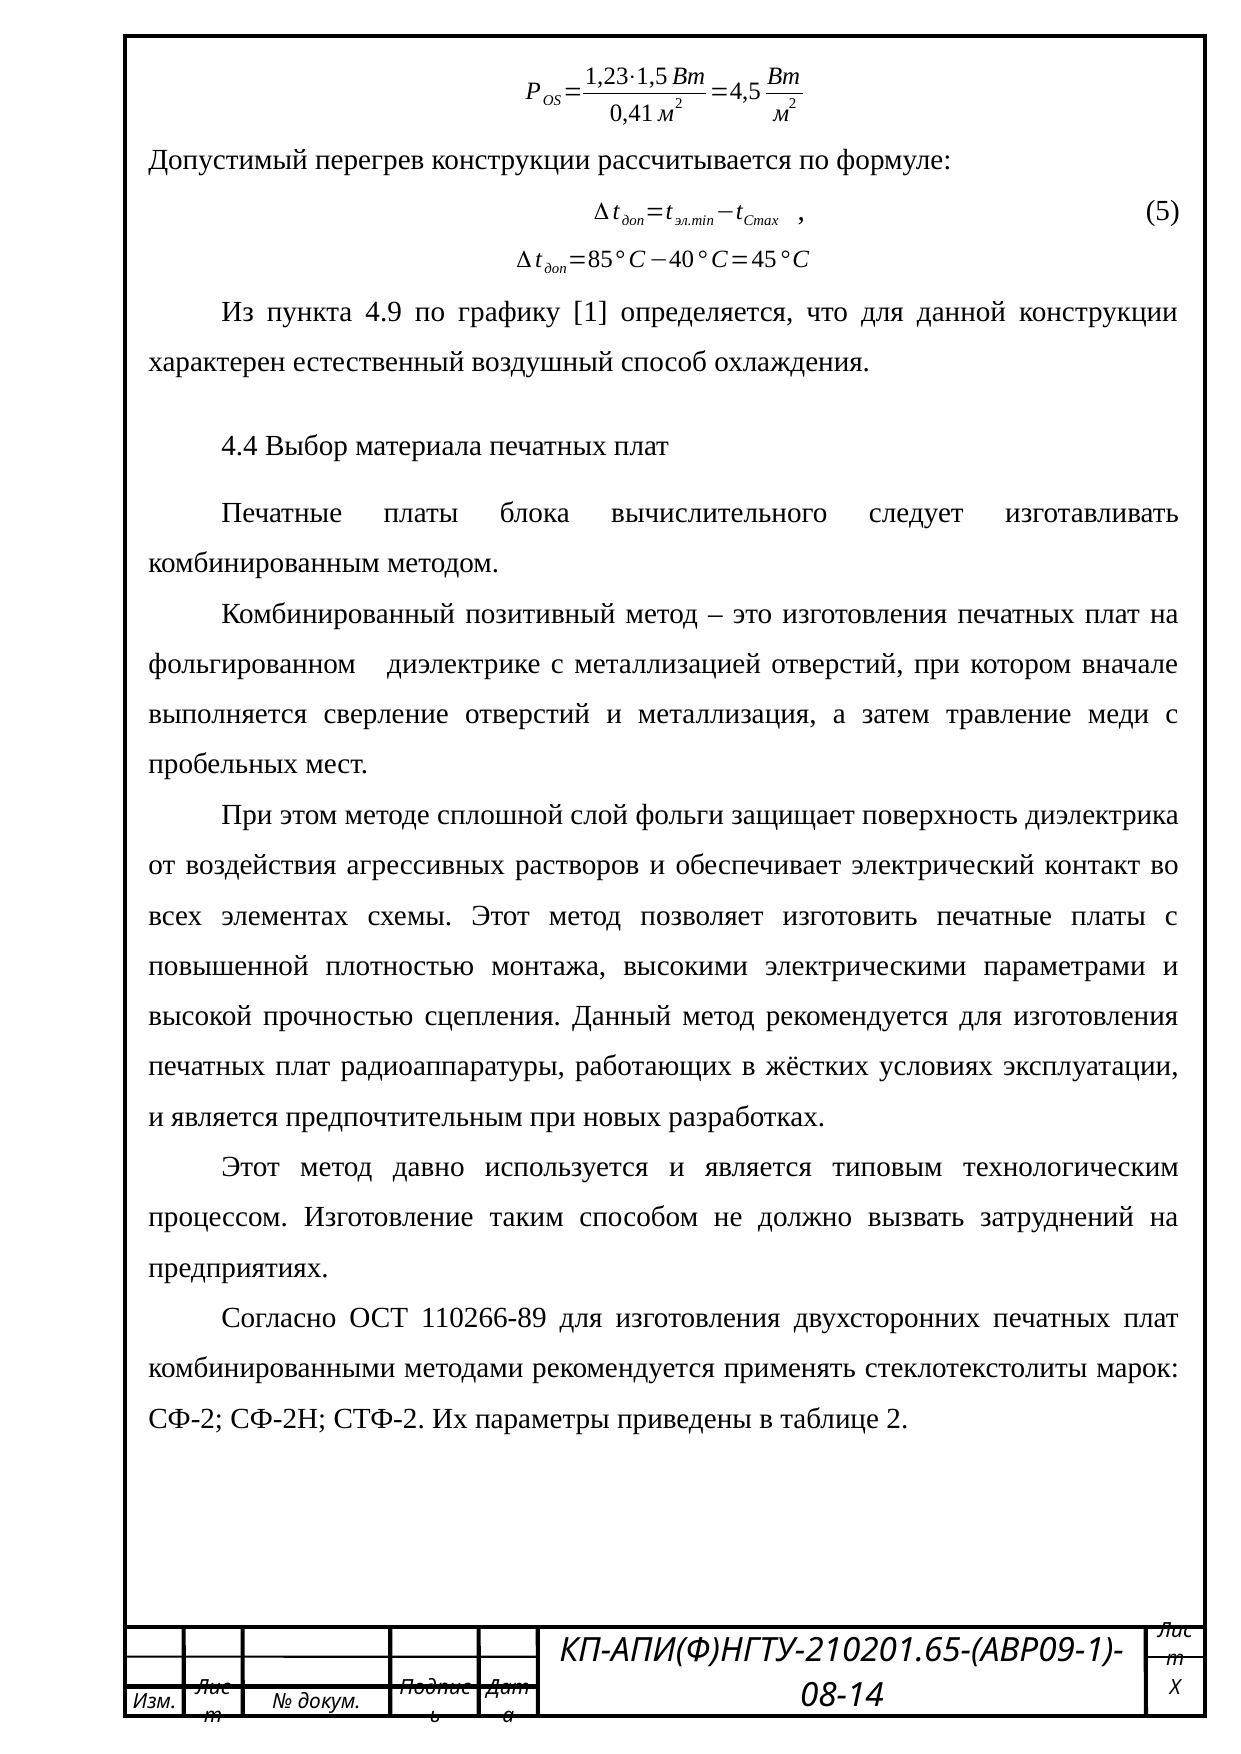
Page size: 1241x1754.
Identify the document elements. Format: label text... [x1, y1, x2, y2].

text Этот метод давно используется и является типовым технологическим процессом. Изготовление таким способом не должно вызвать затруднений на предприятиях. [148, 1149, 1179, 1283]
text Согласно ОСТ 110266-89 для изготовления двухсторонних печатных плат комбинированными методами рекомендуется применять стеклотекстолиты марок: СФ-2; СФ-2Н; СТФ-2. Их параметры приведены в таблице 2. [148, 1300, 1179, 1434]
text Допустимый перегрев конструкции рассчитывается по формуле: [148, 142, 1179, 176]
text , (5) [148, 193, 1179, 229]
text Комбинированный позитивный метод – это изготовления печатных плат на фольгированном диэлектрике с металлизацией отверстий, при котором вначале выполняется сверление отверстий и металлизация, а затем травление меди с пробельных мест. [148, 596, 1179, 780]
text Из пункта 4.9 по графику [1] определяется, что для данной конструкции характерен естественный воздушный способ охлаждения. [148, 294, 1179, 378]
text Печатные платы блока вычислительного следует изготавливать комбинированным методом. [148, 495, 1179, 579]
text 4.4 Выбор материала печатных плат [148, 428, 1179, 462]
text При этом методе сплошной слой фольги защищает поверхность диэлектрика от воздействия агрессивных растворов и обеспечивает электрический контакт во всех элементах схемы. Этот метод позволяет изготовить печатные платы с повышенной плотностью монтажа, высокими электрическими параметрами и высокой прочностью сцепления. Данный метод рекомендуется для изготовления печатных плат радиоаппаратуры, работающих в жёстких условиях эксплуатации, и является предпочтительным при новых разработках. [148, 797, 1179, 1132]
